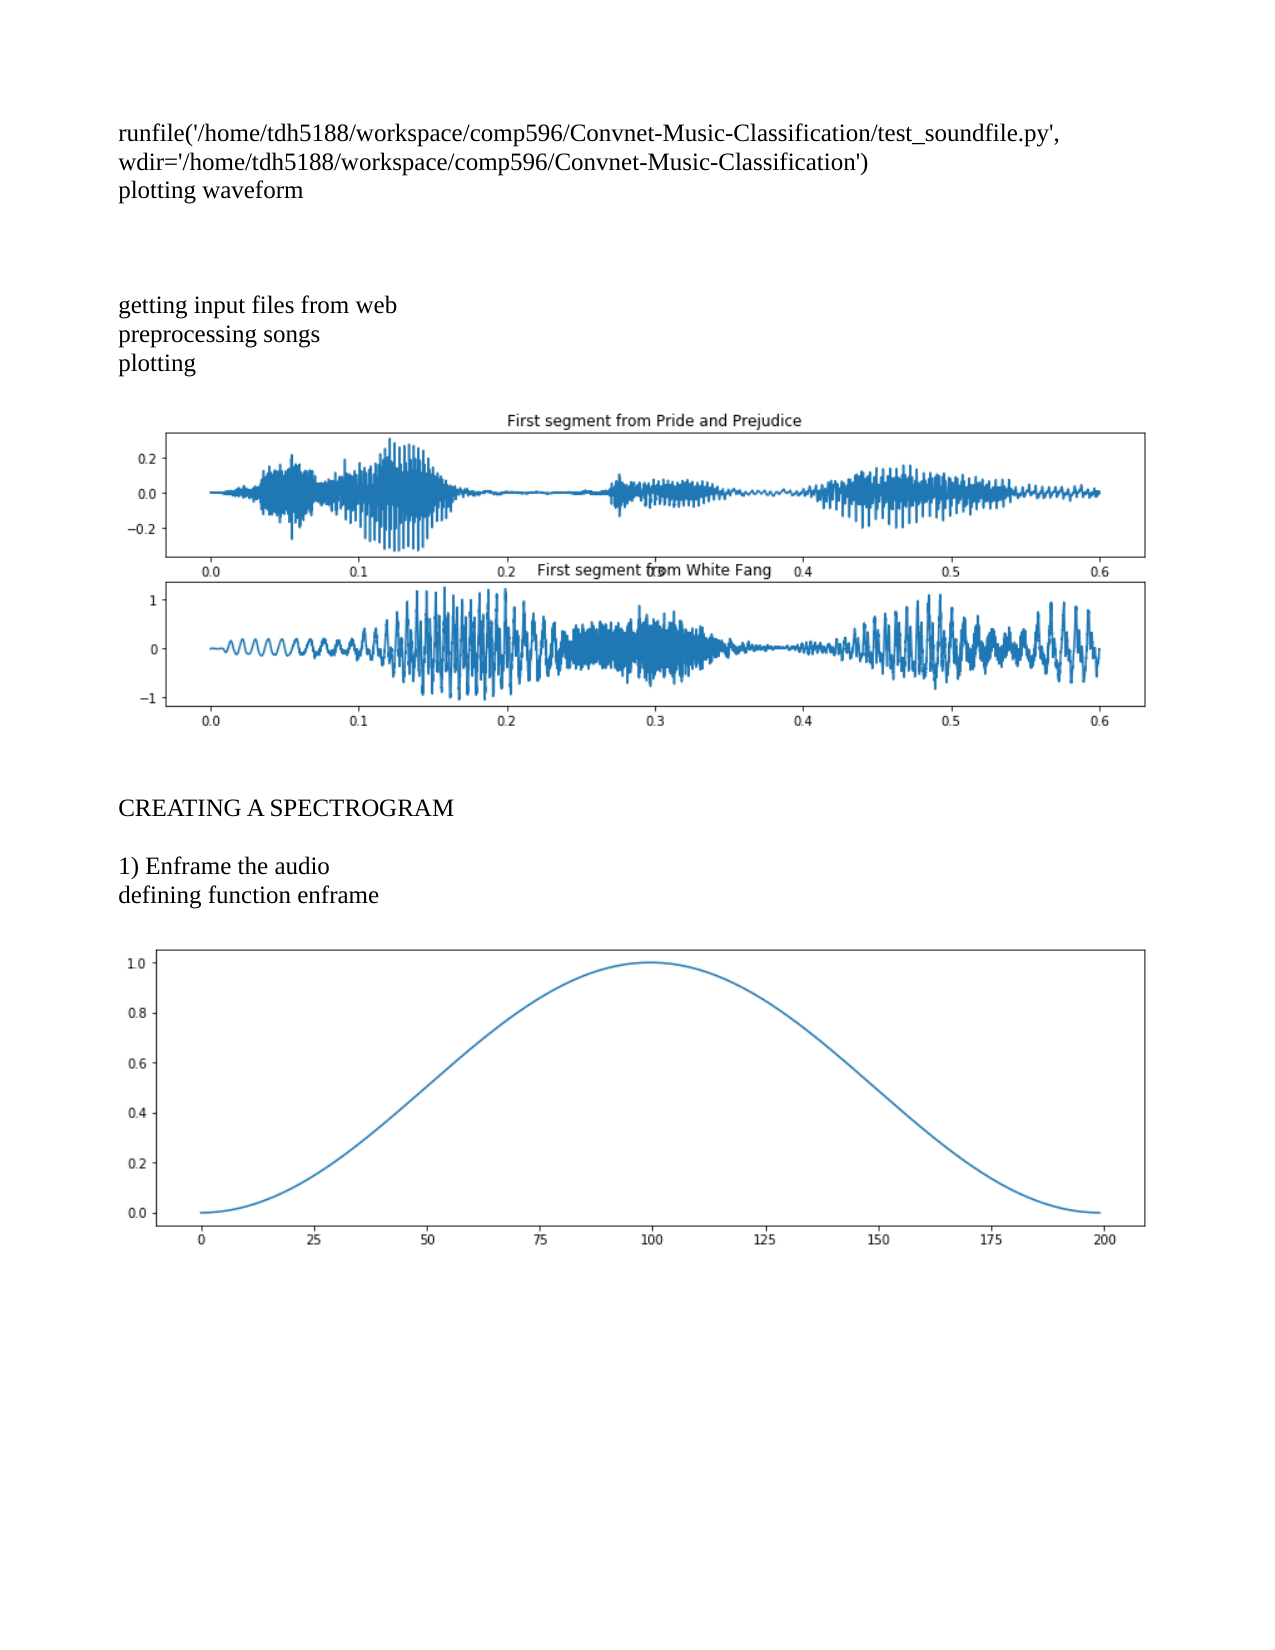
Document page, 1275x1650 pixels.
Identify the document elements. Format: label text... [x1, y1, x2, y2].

text plotting waveform [118, 176, 1157, 204]
picture [118, 405, 1157, 736]
picture [118, 937, 1157, 1256]
text preprocessing songs [118, 319, 1157, 348]
text getting input files from web [118, 291, 1157, 319]
text plotting [118, 348, 1157, 377]
text 1) Enframe the audio [118, 851, 1157, 880]
text runfile('/home/tdh5188/workspace/comp596/Convnet-Music-Classification/test_soundfile.py', wdir='/home/tdh5188/workspace/comp596/Convnet-Music-Classification') [118, 118, 1157, 176]
text CREATING A SPECTROGRAM [118, 793, 1157, 822]
text defining function enframe [118, 880, 1157, 908]
